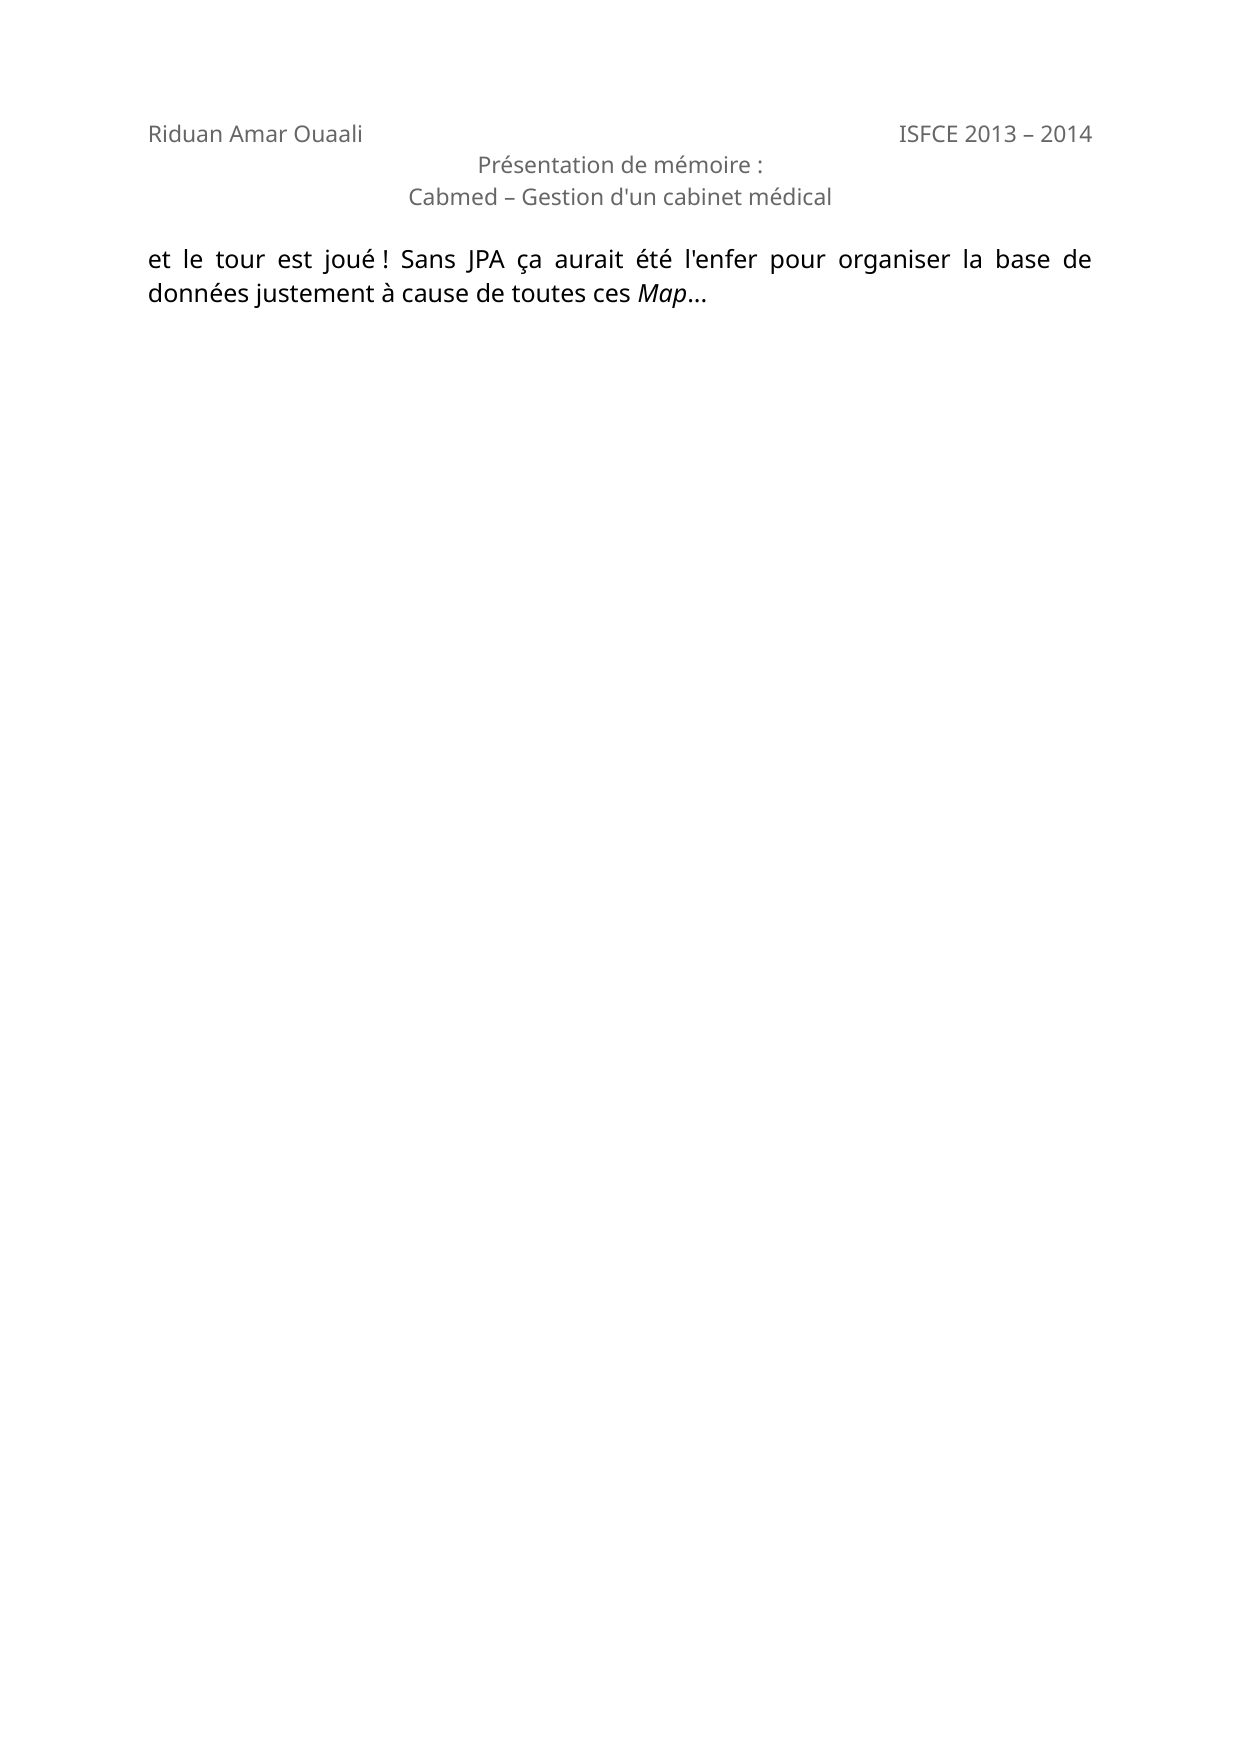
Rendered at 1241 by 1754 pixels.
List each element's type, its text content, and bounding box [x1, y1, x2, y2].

text et le tour est joué ! Sans JPA ça aurait été l'enfer pour organiser la base de données justement à cause de toutes ces Map... [148, 241, 1093, 309]
